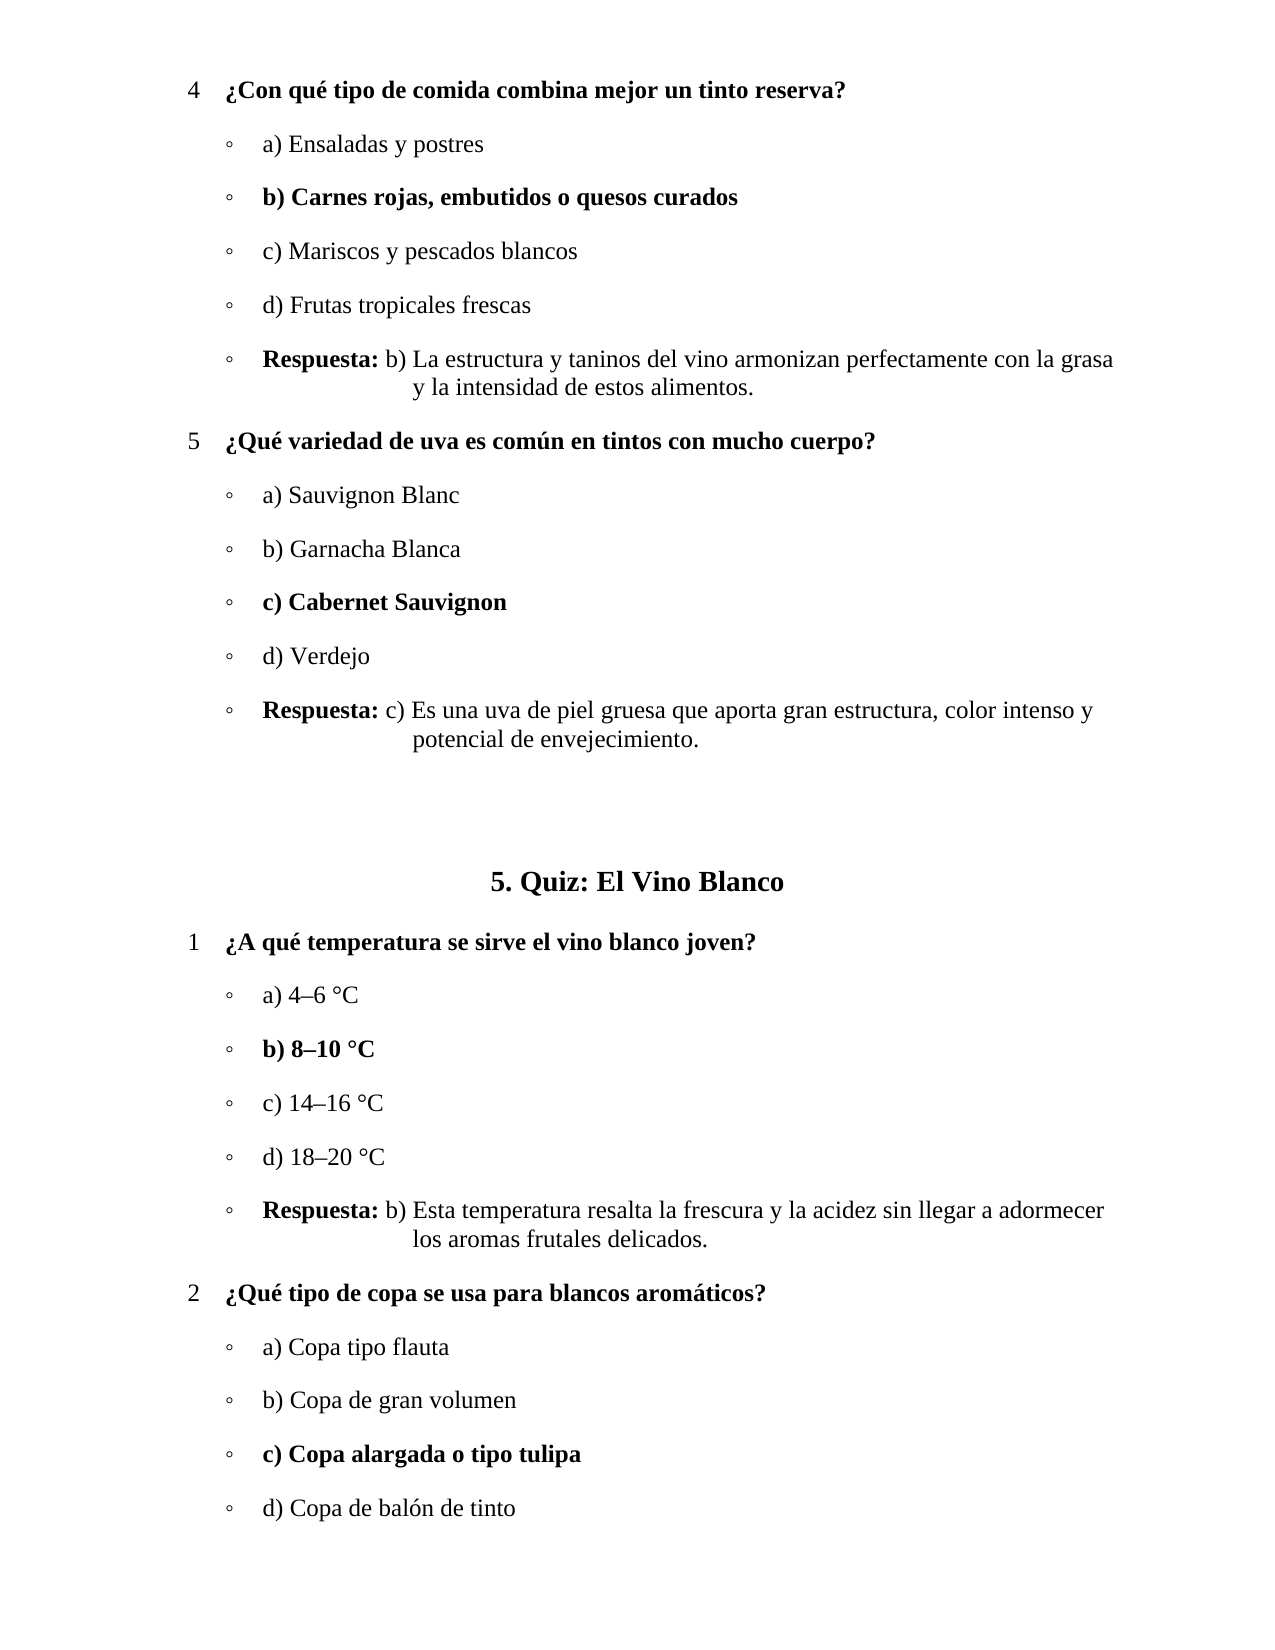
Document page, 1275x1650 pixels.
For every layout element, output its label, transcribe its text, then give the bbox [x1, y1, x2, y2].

list d) Copa de balón de tinto [225, 1493, 1125, 1522]
list d) 18–20 °C [225, 1142, 1125, 1170]
list c) Cabernet Sauvignon [225, 587, 1125, 616]
list c) Mariscos y pescados blancos [225, 236, 1125, 265]
list b) 8–10 °C [225, 1034, 1125, 1063]
list c) 14–16 °C [225, 1088, 1125, 1117]
list Respuesta: b) Esta temperatura resalta la frescura y la acidez sin llegar a adormecer los aromas frutales delicados. [225, 1195, 1125, 1253]
list ¿Con qué tipo de comida combina mejor un tinto reserva? [187, 75, 1125, 104]
list b) Carnes rojas, embutidos o quesos curados [225, 182, 1125, 211]
list ¿Qué variedad de uva es común en tintos con mucho cuerpo? [187, 426, 1125, 455]
list a) 4–6 °C [225, 980, 1125, 1009]
list d) Frutas tropicales frescas [225, 290, 1125, 319]
list d) Verdejo [225, 641, 1125, 670]
list b) Garnacha Blanca [225, 534, 1125, 562]
list a) Copa tipo flauta [225, 1332, 1125, 1360]
text 5. Quiz: El Vino Blanco [150, 864, 1125, 897]
list c) Copa alargada o tipo tulipa [225, 1439, 1125, 1468]
list a) Ensaladas y postres [225, 129, 1125, 157]
list b) Copa de gran volumen [225, 1385, 1125, 1414]
list ¿Qué tipo de copa se usa para blancos aromáticos? [187, 1278, 1125, 1307]
list Respuesta: c) Es una uva de piel gruesa que aporta gran estructura, color intenso y potencial de envejecimiento. [225, 695, 1125, 752]
list Respuesta: b) La estructura y taninos del vino armonizan perfectamente con la grasa y la intensidad de estos alimentos. [225, 344, 1125, 401]
list ¿A qué temperatura se sirve el vino blanco joven? [187, 927, 1125, 955]
list a) Sauvignon Blanc [225, 480, 1125, 509]
